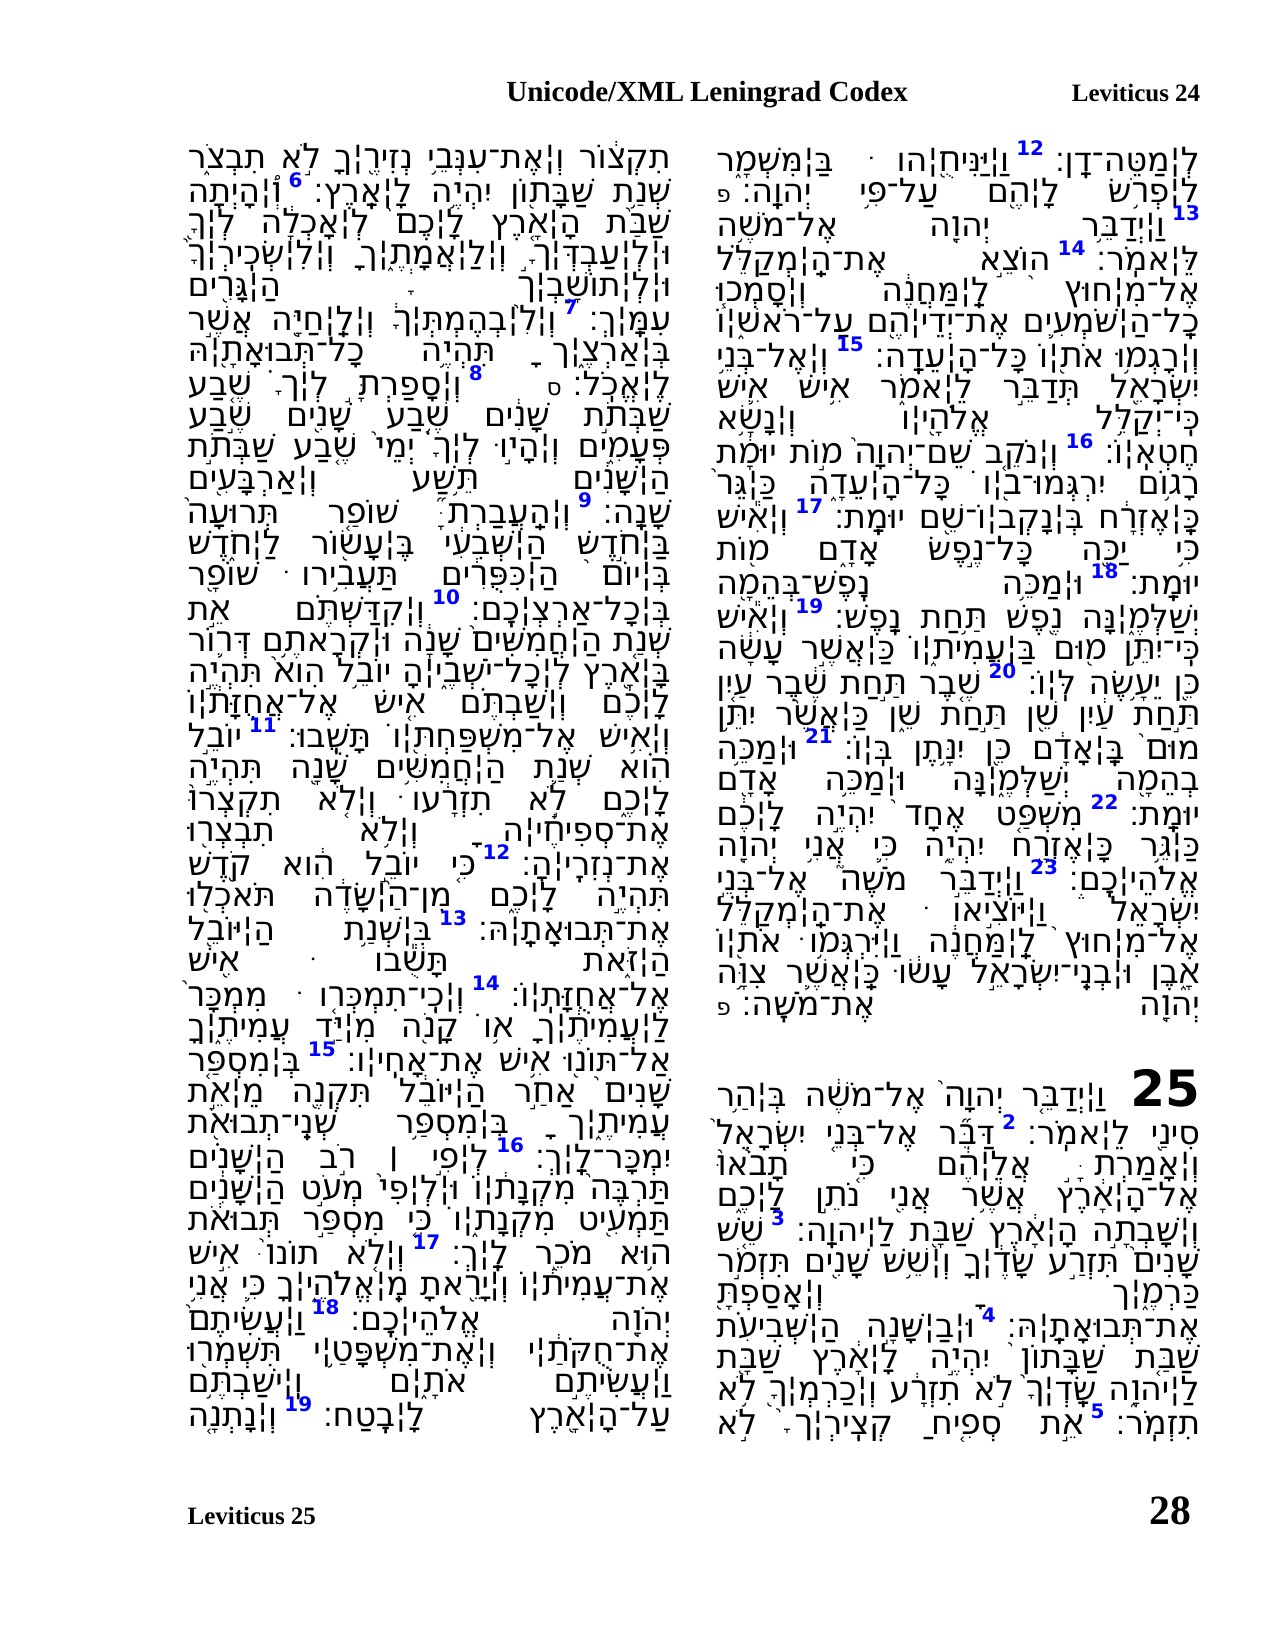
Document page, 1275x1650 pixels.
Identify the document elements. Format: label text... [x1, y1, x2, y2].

text 24 וַ¦יְדַבֵּ֥ר יְהוָ֖ה אֶל־מֹשֶׁ֥ה לֵּ¦אמֹֽר׃ 2 צַ֞ו אֶת־בְּנֵ֣י יִשְׂרָאֵ֗ל וְ¦יִקְח֨וּ אֵלֶ֜י¦ךָ שֶׁ֣מֶן זַ֥יִת זָ֛ךְ כָּתִ֖ית לַ¦מָּא֑וֹר לְ¦הַעֲלֹ֥ת נֵ֖ר תָּמִֽיד׃ 3 מִ¦חוּץ֩ לְ¦פָרֹ֨כֶת הָ¦עֵדֻ֜ת בְּ¦אֹ֣הֶל מוֹעֵ֗ד יַעֲרֹךְ֩ אֹת֨¦וֹ אַהֲרֹ֜ן מֵ¦עֶ֧רֶב עַד־בֹּ֛קֶר לִ¦פְנֵ֥י יְהוָ֖ה תָּמִ֑יד חֻקַּ֥ת עוֹלָ֖ם לְ¦דֹרֹֽתֵי¦כֶֽם׃ 4 עַ֚ל הַ¦מְּנֹרָ֣ה הַ¦טְּהֹרָ֔ה יַעֲרֹ֖ךְ אֶת־הַ¦נֵּר֑וֹת לִ¦פְנֵ֥י יְהוָ֖ה תָּמִֽיד׃ פ 5 וְ¦לָקַחְתָּ֣ סֹ֔לֶת וְ¦אָפִיתָ֣ אֹתָ֔¦הּ שְׁתֵּ֥ים עֶשְׂרֵ֖ה חַלּ֑וֹת שְׁנֵי֙ עֶשְׂרֹנִ֔ים יִהְיֶ֖ה הַֽ¦חַלָּ֥ה הָ¦אֶחָֽת׃ 6 וְ¦שַׂמְתָּ֥ אוֹתָ֛¦ם שְׁתַּ֥יִם מַֽעֲרָכ֖וֹת שֵׁ֣שׁ הַֽ¦מַּעֲרָ֑כֶת עַ֛ל הַ¦שֻּׁלְחָ֥ן הַ¦טָּהֹ֖ר לִ¦פְנֵ֥י יְהוָֽה׃ 7 וְ¦נָתַתָּ֥ עַל־הַֽ¦מַּעֲרֶ֖כֶת לְבֹנָ֣ה זַכָּ֑ה וְ¦הָיְתָ֤ה לַ¦לֶּ֙חֶם֙ לְ¦אַזְכָּרָ֔ה אִשֶּׁ֖ה לַֽ¦יהוָֽה׃ 8 בְּ¦י֨וֹם הַ¦שַּׁבָּ֜ת בְּ¦י֣וֹם הַ¦שַּׁבָּ֗ת יַֽעַרְכֶ֛¦נּוּ לִ¦פְנֵ֥י יְהוָ֖ה תָּמִ֑יד מֵ¦אֵ֥ת בְּנֵֽי־יִשְׂרָאֵ֖ל בְּרִ֥ית עוֹלָֽם׃ 9 וְ¦הָֽיְתָה֙ לְ¦אַהֲרֹ֣ן וּ¦לְ¦בָנָ֔י¦ו וַ¦אֲכָלֻ֖¦הוּ בְּ¦מָק֣וֹם קָדֹ֑שׁ כִּ֡י קֹדֶשׁ֩ קָֽדָשִׁ֨ים ה֥וּא ל֛¦וֹ מֵ¦אִשֵּׁ֥י יְהוָ֖ה חָק־עוֹלָֽם׃ ס 10 וַ¦יֵּצֵא֙ בֶּן־אִשָּׁ֣ה יִשְׂרְאֵלִ֔ית וְ¦הוּא֙ בֶּן־אִ֣ישׁ מִצְרִ֔י בְּ¦ת֖וֹךְ בְּנֵ֣י יִשְׂרָאֵ֑ל וַ¦יִּנָּצוּ֙ בַּֽ¦מַּחֲנֶ֔ה בֶּ֚ן הַ¦יִּשְׂרְאֵלִ֔ית וְ¦אִ֖ישׁ הַ¦יִּשְׂרְאֵלִֽי׃ 11 וַ֠¦יִּקֹּב בֶּן־הָֽ¦אִשָּׁ֨ה הַ¦יִּשְׂרְאֵלִ֤ית אֶת־הַ¦שֵּׁם֙ וַ¦יְקַלֵּ֔ל וַ¦יָּבִ֥יאוּ אֹת֖¦וֹ אֶל־מֹשֶׁ֑ה וְ¦שֵׁ֥ם אִמּ֛¦וֹ שְׁלֹמִ֥ית בַּת־דִּבְרִ֖י לְ¦מַטֵּה־דָֽן׃ 12 וַ¦יַּנִּיחֻ֖¦הוּ בַּ¦מִּשְׁמָ֑ר לִ¦פְרֹ֥שׁ לָ¦הֶ֖ם עַל־פִּ֥י יְהוָֽה׃ פ 13 וַ¦יְדַבֵּ֥ר יְהוָ֖ה אֶל־מֹשֶׁ֥ה לֵּ¦אמֹֽר׃ 14 הוֹצֵ֣א אֶת־הַֽ¦מְקַלֵּ֗ל אֶל־מִ¦חוּץ֙ לַֽ¦מַּחֲנֶ֔ה וְ¦סָמְכ֧וּ כָֽל־הַ¦שֹּׁמְעִ֛ים אֶת־יְדֵי¦הֶ֖ם עַל־רֹאשׁ֑¦וֹ וְ¦רָגְמ֥וּ אֹת֖¦וֹ כָּל־הָ¦עֵדָֽה׃ 15 וְ¦אֶל־בְּנֵ֥י יִשְׂרָאֵ֖ל תְּדַבֵּ֣ר לֵ¦אמֹ֑ר אִ֥ישׁ אִ֛ישׁ כִּֽי־יְקַלֵּ֥ל אֱלֹהָ֖י¦ו וְ¦נָשָׂ֥א חֶטְאֽ¦וֹ׃ 16 וְ¦נֹקֵ֤ב שֵׁם־יְהוָה֙ מ֣וֹת יוּמָ֔ת רָג֥וֹם יִרְגְּמוּ־ב֖¦וֹ כָּל־הָ¦עֵדָ֑ה כַּ¦גֵּר֙ כָּֽ¦אֶזְרָ֔ח בְּ¦נָקְב¦וֹ־שֵׁ֖ם יוּמָֽת׃ 17 וְ¦אִ֕ישׁ כִּ֥י יַכֶּ֖ה כָּל־נֶ֣פֶשׁ אָדָ֑ם מ֖וֹת יוּמָֽת׃ 18 וּ¦מַכֵּ֥ה נֶֽפֶשׁ־בְּהֵמָ֖ה יְשַׁלְּמֶ֑¦נָּה נֶ֖פֶשׁ תַּ֥חַת נָֽפֶשׁ׃ 19 וְ¦אִ֕ישׁ כִּֽי־יִתֵּ֥ן מ֖וּם בַּ¦עֲמִית֑¦וֹ כַּ¦אֲשֶׁ֣ר עָשָׂ֔ה כֵּ֖ן יֵעָ֥שֶׂה לּֽ¦וֹ׃ 20 שֶׁ֚בֶר תַּ֣חַת שֶׁ֔בֶר עַ֚יִן תַּ֣חַת עַ֔יִן שֵׁ֖ן תַּ֣חַת שֵׁ֑ן כַּ¦אֲשֶׁ֨ר יִתֵּ֥ן מוּם֙ בָּֽ¦אָדָ֔ם כֵּ֖ן יִנָּ֥תֶן בּֽ¦וֹ׃ 21 וּ¦מַכֵּ֥ה בְהֵמָ֖ה יְשַׁלְּמֶ֑¦נָּה וּ¦מַכֵּ֥ה אָדָ֖ם יוּמָֽת׃ 22 מִשְׁפַּ֤ט אֶחָד֙ יִהְיֶ֣ה לָ¦כֶ֔ם כַּ¦גֵּ֥ר כָּ¦אֶזְרָ֖ח יִהְיֶ֑ה כִּ֛י אֲנִ֥י יְהוָ֖ה אֱלֹהֵי¦כֶֽם׃ 23 וַ¦יְדַבֵּ֣ר מֹשֶׁה֮ אֶל־בְּנֵ֣י יִשְׂרָאֵל֒ וַ¦יּוֹצִ֣יאוּ אֶת־הַֽ¦מְקַלֵּ֗ל אֶל־מִ¦חוּץ֙ לַֽ¦מַּחֲנֶ֔ה וַ¦יִּרְגְּמ֥וּ אֹת֖¦וֹ אָ֑בֶן וּ¦בְנֵֽי־יִשְׂרָאֵ֣ל עָשׂ֔וּ כַּֽ¦אֲשֶׁ֛ר צִוָּ֥ה יְהוָ֖ה אֶת־מֹשֶֽׁה׃ פ [716, 137, 1200, 1045]
text 25 וַ¦יְדַבֵּ֤ר יְהוָה֙ אֶל־מֹשֶׁ֔ה בְּ¦הַ֥ר סִינַ֖י לֵ¦אמֹֽר׃ 2 דַּבֵּ֞ר אֶל־בְּנֵ֤י יִשְׂרָאֵל֙ וְ¦אָמַרְתָּ֣ אֲלֵ¦הֶ֔ם כִּ֤י תָבֹ֙אוּ֙ אֶל־הָ¦אָ֔רֶץ אֲשֶׁ֥ר אֲנִ֖י נֹתֵ֣ן לָ¦כֶ֑ם וְ¦שָׁבְתָ֣ה הָ¦אָ֔רֶץ שַׁבָּ֖ת לַ¦יהוָֽה׃ 3 שֵׁ֤שׁ שָׁנִים֙ תִּזְרַ֣ע שָׂדֶ֔¦ךָ וְ¦שֵׁ֥שׁ שָׁנִ֖ים תִּזְמֹ֣ר כַּרְמֶ֑¦ךָ וְ¦אָסַפְתָּ֖ אֶת־תְּבוּאָתָֽ¦הּ׃ 4 וּ¦בַ¦שָּׁנָ֣ה הַ¦שְּׁבִיעִ֗ת שַׁבַּ֤ת שַׁבָּתוֹן֙ יִהְיֶ֣ה לָ¦אָ֔רֶץ שַׁבָּ֖ת לַ¦יהוָ֑ה שָֽׂדְ¦ךָ֙ לֹ֣א תִזְרָ֔ע וְ¦כַרְמְ¦ךָ֖ לֹ֥א תִזְמֹֽר׃ 5 אֵ֣ת סְפִ֤יחַ קְצִֽירְ¦ךָ֙ לֹ֣א תִקְצ֔וֹר וְ¦אֶת־עִנְּבֵ֥י נְזִירֶ֖¦ךָ לֹ֣א תִבְצֹ֑ר שְׁנַ֥ת שַׁבָּת֖וֹן יִהְיֶ֥ה לָ¦אָֽרֶץ׃ 6 וְ֠¦הָיְתָה שַׁבַּ֨ת הָ¦אָ֤רֶץ לָ¦כֶם֙ לְ¦אָכְלָ֔ה לְ¦ךָ֖ וּ¦לְ¦עַבְדְּ¦ךָ֣ וְ¦לַ¦אֲמָתֶ֑¦ךָ וְ¦לִ¦שְׂכִֽירְ¦ךָ֙ וּ¦לְ¦תוֹשָׁ֣בְ¦ךָ֔ הַ¦גָּרִ֖ים עִמָּֽ¦ךְ׃ 7 וְ¦לִ֨¦בְהֶמְתְּ¦ךָ֔ וְ¦לַֽ¦חַיָּ֖ה אֲשֶׁ֣ר בְּ¦אַרְצֶ֑¦ךָ תִּהְיֶ֥ה כָל־תְּבוּאָתָ֖¦הּ לֶ¦אֱכֹֽל׃ ס 8 וְ¦סָפַרְתָּ֣ לְ¦ךָ֗ שֶׁ֚בַע שַׁבְּתֹ֣ת שָׁנִ֔ים שֶׁ֥בַע שָׁנִ֖ים שֶׁ֣בַע פְּעָמִ֑ים וְ¦הָי֣וּ לְ¦ךָ֗ יְמֵי֙ שֶׁ֚בַע שַׁבְּתֹ֣ת הַ¦שָּׁנִ֔ים תֵּ֥שַׁע וְ¦אַרְבָּעִ֖ים שָׁנָֽה׃ 9 וְ¦הַֽעֲבַרְתָּ֞ שׁוֹפַ֤ר תְּרוּעָה֙ בַּ¦חֹ֣דֶשׁ הַ¦שְּׁבִעִ֔י בֶּ¦עָשׂ֖וֹר לַ¦חֹ֑דֶשׁ בְּ¦יוֹם֙ הַ¦כִּפֻּרִ֔ים תַּעֲבִ֥ירוּ שׁוֹפָ֖ר בְּ¦כָל־אַרְצְ¦כֶֽם׃ 10 וְ¦קִדַּשְׁתֶּ֗ם אֵ֣ת שְׁנַ֤ת הַ¦חֲמִשִּׁים֙ שָׁנָ֔ה וּ¦קְרָאתֶ֥ם דְּר֛וֹר בָּ¦אָ֖רֶץ לְ¦כָל־יֹשְׁבֶ֑י¦הָ יוֹבֵ֥ל הִוא֙ תִּהְיֶ֣ה לָ¦כֶ֔ם וְ¦שַׁבְתֶּ֗ם אִ֚ישׁ אֶל־אֲחֻזָּת֔¦וֹ וְ¦אִ֥ישׁ אֶל־מִשְׁפַּחְתּ֖¦וֹ תָּשֻֽׁבוּ׃ 11 יוֹבֵ֣ל הִ֗וא שְׁנַ֛ת הַ¦חֲמִשִּׁ֥ים שָׁנָ֖ה תִּהְיֶ֣ה לָ¦כֶ֑ם לֹ֣א תִזְרָ֔עוּ וְ¦לֹ֤א תִקְצְרוּ֙ אֶת־סְפִיחֶ֔י¦הָ וְ¦לֹ֥א תִבְצְר֖וּ אֶת־נְזִרֶֽי¦הָ׃ 12 כִּ֚י יוֹבֵ֣ל הִ֔וא קֹ֖דֶשׁ תִּהְיֶ֣ה לָ¦כֶ֑ם מִן־הַ֨¦שָּׂדֶ֔ה תֹּאכְל֖וּ אֶת־תְּבוּאָתָֽ¦הּ׃ 13 בִּ¦שְׁנַ֥ת הַ¦יּוֹבֵ֖ל הַ¦זֹּ֑את תָּשֻׁ֕בוּ אִ֖ישׁ אֶל־אֲחֻזָּתֽ¦וֹ׃ 14 וְ¦כִֽי־תִמְכְּר֤וּ מִמְכָּר֙ לַ¦עֲמִיתֶ֔¦ךָ א֥וֹ קָנֹ֖ה מִ¦יַּ֣ד עֲמִיתֶ֑¦ךָ אַל־תּוֹנ֖וּ אִ֥ישׁ אֶת־אָחִֽי¦ו׃ 15 בְּ¦מִסְפַּ֤ר שָׁנִים֙ אַחַ֣ר הַ¦יּוֹבֵ֔ל תִּקְנֶ֖ה מֵ¦אֵ֣ת עֲמִיתֶ֑¦ךָ בְּ¦מִסְפַּ֥ר שְׁנֵֽי־תְבוּאֹ֖ת יִמְכָּר־לָֽ¦ךְ׃ 16 לְ¦פִ֣י ׀ רֹ֣ב הַ¦שָּׁנִ֗ים תַּרְבֶּה֙ מִקְנָת֔¦וֹ וּ¦לְ¦פִי֙ מְעֹ֣ט הַ¦שָּׁנִ֔ים תַּמְעִ֖יט מִקְנָת֑¦וֹ כִּ֚י מִסְפַּ֣ר תְּבוּאֹ֔ת ה֥וּא מֹכֵ֖ר לָֽ¦ךְ׃ 17 וְ¦לֹ֤א תוֹנוּ֙ אִ֣ישׁ אֶת־עֲמִית֔¦וֹ וְ¦יָרֵ֖אתָ מֵֽ¦אֱלֹהֶ֑י¦ךָ כִּ֛י אֲנִ֥י יְהֹוָ֖ה אֱלֹהֵי¦כֶֽם׃ 18 וַ¦עֲשִׂיתֶם֙ אֶת־חֻקֹּתַ֔¦י וְ¦אֶת־מִשְׁפָּטַ֥¦י תִּשְׁמְר֖וּ וַ¦עֲשִׂיתֶ֣ם אֹתָ֑¦ם וִֽ¦ישַׁבְתֶּ֥ם עַל־הָ¦אָ֖רֶץ לָ¦בֶֽטַח׃ 19 וְ¦נָתְנָ֤ה הָ¦אָ֙רֶץ֙ פִּרְיָ֔¦הּ וַ¦אֲכַלְתֶּ֖ם לָ¦שֹׂ֑בַע וִֽ¦ישַׁבְתֶּ֥ם לָ¦בֶ֖טַח עָלֶֽי¦הָ׃ 20 וְ¦כִ֣י תֹאמְר֔וּ מַה־נֹּאכַ֤֖ל בַּ¦שָּׁנָ֣ה הַ¦שְּׁבִיעִ֑ת הֵ֚ן לֹ֣א נִזְרָ֔ע וְ¦לֹ֥א נֶאֱסֹ֖ף אֶת־תְּבוּאָתֵֽ¦נוּ׃ 21 וְ¦צִוִּ֤יתִי אֶת־בִּרְכָתִ¦י֙ לָ¦כֶ֔ם בַּ¦שָּׁנָ֖ה הַ¦שִּׁשִּׁ֑ית וְ¦עָשָׂת֙ אֶת־הַ¦תְּבוּאָ֔ה לִ¦שְׁלֹ֖שׁ הַ¦שָּׁנִֽים׃ 22 וּ¦זְרַעְתֶּ֗ם אֵ֚ת הַ¦שָּׁנָ֣ה הַ¦שְּׁמִינִ֔ת וַ¦אֲכַלְתֶּ֖ם מִן־הַ¦תְּבוּאָ֣ה יָשָׁ֑ן עַ֣ד ׀ הַ¦שָּׁנָ֣ה הַ¦תְּשִׁיעִ֗ת עַד־בּוֹא֙ תְּב֣וּאָתָ֔¦הּ תֹּאכְל֖וּ יָשָֽׁן׃ 23 וְ¦הָ¦אָ֗רֶץ לֹ֤א תִמָּכֵר֙ לִ¦צְמִתֻ֔ת כִּי־לִ֖¦י הָ¦אָ֑רֶץ כִּֽי־גֵרִ֧ים וְ¦תוֹשָׁבִ֛ים אַתֶּ֖ם עִמָּדִֽ¦י׃ 24 וּ¦בְ¦כֹ֖ל אֶ֣רֶץ אֲחֻזַּתְ¦כֶ֑ם גְּאֻלָּ֖ה תִּתְּנ֥וּ לָ¦אָֽרֶץ׃ ס 25 כִּֽי־יָמ֣וּךְ אָחִ֔י¦ךָ וּ¦מָכַ֖ר מֵ¦אֲחֻזָּת֑¦וֹ וּ¦בָ֤א גֹֽאֲל¦וֹ֙ הַ¦קָּרֹ֣ב אֵלָ֔י¦ו וְ¦גָאַ֕ל אֵ֖ת מִמְכַּ֥ר אָחִֽי¦ו׃ 26 וְ¦אִ֕ישׁ כִּ֛י לֹ֥א יִֽהְיֶה־לּ֖¦וֹ גֹּאֵ֑ל וְ¦הִשִּׂ֣יגָה יָד֔¦וֹ וּ¦מָצָ֖א כְּ¦דֵ֥י גְאֻלָּתֽ¦וֹ׃ 27 וְ¦חִשַּׁב֙ אֶת־שְׁנֵ֣י מִמְכָּר֔¦וֹ וְ¦הֵשִׁיב֙ אֶת־הָ֣¦עֹדֵ֔ף לָ¦אִ֖ישׁ אֲשֶׁ֣ר מָֽכַר־ל֑¦וֹ וְ¦שָׁ֖ב לַ¦אֲחֻזָּתֽ¦וֹ׃ 28 וְ¦אִ֨ם לֹֽא־מָֽצְאָ֜ה יָד֗¦וֹ דֵּי֮ הָשִׁ֣יב ל¦וֹ֒ וְ¦הָיָ֣ה מִמְכָּר֗¦וֹ בְּ¦יַד֙ הַ¦קֹּנֶ֣ה אֹת֔¦וֹ עַ֖ד שְׁנַ֣ת הַ¦יּוֹבֵ֑ל וְ¦יָצָא֙ בַּ¦יֹּבֵ֔ל וְ¦שָׁ֖ב לַ¦אֲחֻזָּתֽ¦וֹ׃ 29 וְ¦אִ֗ישׁ כִּֽי־יִמְכֹּ֤ר בֵּית־מוֹשַׁב֙ עִ֣יר חוֹמָ֔ה וְ¦הָיְתָה֙ גְּאֻלָּת֔¦וֹ עַד־תֹּ֖ם שְׁנַ֣ת מִמְכָּר֑¦וֹ יָמִ֖ים תִּהְיֶ֥ה גְאֻלָּתֽ¦וֹ׃ 30 וְ¦אִ֣ם לֹֽא־יִגָּאֵ֗ל עַד־מְלֹ֣את ל¦וֹ֮ שָׁנָ֣ה תְמִימָה֒ וְ֠¦קָם הַ¦בַּ֨יִת אֲשֶׁר־בָּ¦עִ֜יר אֲשֶׁר־לא ל֣¦וֹ חֹמָ֗ה לַ¦צְּמִיתֻ֛ת לַ¦קֹּנֶ֥ה אֹת֖¦וֹ לְ¦דֹרֹתָ֑י¦ו לֹ֥א יֵצֵ֖א בַּ¦יֹּבֵֽל׃ 31 וּ¦בָתֵּ֣י הַ¦חֲצֵרִ֗ים אֲשֶׁ֨ר אֵין־לָ¦הֶ֤ם חֹמָה֙ סָבִ֔יב עַל־שְׂדֵ֥ה הָ¦אָ֖רֶץ יֵחָשֵׁ֑ב גְּאֻלָּה֙ תִּהְיֶה־לּ֔¦וֹ וּ¦בַ¦יֹּבֵ֖ל יֵצֵֽא׃ 32 וְ¦עָרֵי֙ הַ¦לְוִיִּ֔ם בָּתֵּ֖י עָרֵ֣י אֲחֻזָּתָ֑¦ם גְּאֻלַּ֥ת עוֹלָ֖ם תִּהְיֶ֥ה לַ¦לְוִיִּֽם׃ 33 וַ¦אֲשֶׁ֤ר יִגְאַל֙ מִן־הַ¦לְוִיִּ֔ם וְ¦יָצָ֧א מִמְכַּר־בַּ֛יִת וְ¦עִ֥יר אֲחֻזָּת֖¦וֹ בַּ¦יֹּבֵ֑ל כִּ֣י בָתֵּ֞י עָרֵ֣י הַ¦לְוִיִּ֗ם הִ֚וא אֲחֻזָּתָ֔¦ם בְּ¦ת֖וֹךְ בְּנֵ֥י יִשְׂרָאֵֽל׃ 34 וּֽ¦שְׂדֵ֛ה מִגְרַ֥שׁ עָרֵי¦הֶ֖ם לֹ֣א יִמָּכֵ֑ר כִּֽי־אֲחֻזַּ֥ת עוֹלָ֛ם ה֖וּא לָ¦הֶֽם׃ ס 35 וְ¦כִֽי־יָמ֣וּךְ אָחִ֔י¦ךָ וּ¦מָ֥טָה יָד֖¦וֹ עִמָּ֑¦ךְ וְ¦הֶֽחֱזַ֣קְתָּ בּ֔¦וֹ גֵּ֧ר וְ¦תוֹשָׁ֛ב וָ¦חַ֖י עִמָּֽ¦ךְ׃ 36 אַל־תִּקַּ֤ח מֵֽ¦אִתּ¦וֹ֙ נֶ֣שֶׁךְ וְ¦תַרְבִּ֔ית וְ¦יָרֵ֖אתָ מֵֽ¦אֱלֹהֶ֑י¦ךָ וְ¦חֵ֥י אָחִ֖י¦ךָ עִמָּֽ¦ךְ׃ 37 אֶ֨ת־כַּסְפְּ¦ךָ֔ לֹֽא־תִתֵּ֥ן ל֖¦וֹ בְּ¦נֶ֑שֶׁךְ וּ¦בְ¦מַרְבִּ֖ית לֹא־תִתֵּ֥ן אָכְלֶֽ¦ךָ׃ 38 אֲנִ֗י יְהוָה֙ אֱלֹ֣הֵי¦כֶ֔ם אֲשֶׁר־הוֹצֵ֥אתִי אֶתְ¦כֶ֖ם מֵ¦אֶ֣רֶץ מִצְרָ֑יִם לָ¦תֵ֤ת לָ¦כֶם֙ אֶת־אֶ֣רֶץ כְּנַ֔עַן לִ¦הְי֥וֹת לָ¦כֶ֖ם לֵ¦אלֹהִֽים׃ ס 39 וְ¦כִֽי־יָמ֥וּךְ אָחִ֛י¦ךָ עִמָּ֖¦ךְ וְ¦נִמְכַּר־לָ֑¦ךְ לֹא־תַעֲבֹ֥ד בּ֖¦וֹ עֲבֹ֥דַת עָֽבֶד׃ 40 כְּ¦שָׂכִ֥יר כְּ¦תוֹשָׁ֖ב יִהְיֶ֣ה עִמָּ֑¦ךְ עַד־שְׁנַ֥ת הַ¦יֹּבֵ֖ל יַעֲבֹ֥ד עִמָּֽ¦ךְ׃ 41 וְ¦יָצָא֙ מֵֽ¦עִמָּ֔¦ךְ ה֖וּא וּ¦בָנָ֣י¦ו עִמּ֑¦וֹ וְ¦שָׁב֙ אֶל־מִשְׁפַּחְתּ֔¦וֹ וְ¦אֶל־אֲחֻזַּ֥ת אֲבֹתָ֖י¦ו יָשֽׁוּב׃ 42 כִּֽי־עֲבָדַ֣¦י הֵ֔ם אֲשֶׁר־הוֹצֵ֥אתִי אֹתָ֖¦ם מֵ¦אֶ֣רֶץ מִצְרָ֑יִם לֹ֥א יִמָּכְר֖וּ מִמְכֶּ֥רֶת עָֽבֶד׃ 43 לֹא־תִרְדֶּ֥ה ב֖¦וֹ בְּ¦פָ֑רֶךְ וְ¦יָרֵ֖אתָ מֵ¦אֱלֹהֶֽי¦ךָ׃ 44 וְ¦עַבְדְּ¦ךָ֥ וַ¦אֲמָתְ¦ךָ֖ אֲשֶׁ֣ר יִהְיוּ־לָ֑¦ךְ מֵ¦אֵ֣ת הַ¦גּוֹיִ֗ם אֲשֶׁר֙ סְבִיבֹ֣תֵי¦כֶ֔ם מֵ¦הֶ֥ם תִּקְנ֖וּ עֶ֥בֶד וְ¦אָמָֽה׃ 45 וְ֠¦גַם מִ¦בְּנֵ֨י הַ¦תּוֹשָׁבִ֜ים הַ¦גָּרִ֤ים עִמָּ¦כֶם֙ מֵ¦הֶ֣ם תִּקְנ֔וּ וּ¦מִ¦מִּשְׁפַּחְתָּ¦ם֙ אֲשֶׁ֣ר עִמָּ¦כֶ֔ם אֲשֶׁ֥ר הוֹלִ֖ידוּ בְּ¦אַרְצְ¦כֶ֑ם וְ¦הָי֥וּ לָ¦כֶ֖ם לַֽ¦אֲחֻזָּֽה׃ 46 וְ¦הִתְנַחֲלְתֶּ֨ם אֹתָ֜¦ם לִ¦בְנֵי¦כֶ֤ם אַחֲרֵי¦כֶם֙ לָ¦רֶ֣שֶׁת אֲחֻזָּ֔ה לְ¦עֹלָ֖ם בָּ¦הֶ֣ם תַּעֲבֹ֑דוּ וּ¦בְ¦אַ֨חֵי¦כֶ֤ם בְּנֵֽי־יִשְׂרָאֵל֙ אִ֣ישׁ בְּ¦אָחִ֔י¦ו לֹא־תִרְדֶּ֥ה ב֖¦וֹ בְּ¦פָֽרֶךְ׃ ס 47 וְ¦כִ֣י תַשִּׂ֗יג יַ֣ד גֵּ֤ר וְ¦תוֹשָׁב֙ עִמָּ֔¦ךְ וּ¦מָ֥ךְ אָחִ֖י¦ךָ עִמּ֑¦וֹ וְ¦נִמְכַּ֗ר לְ¦גֵ֤ר תּוֹשָׁב֙ עִמָּ֔¦ךְ א֥וֹ לְ¦עֵ֖קֶר מִשְׁפַּ֥חַת גֵּֽר׃ 48 אַחֲרֵ֣י נִמְכַּ֔ר גְּאֻלָּ֖ה תִּהְיֶה־לּ֑¦וֹ אֶחָ֥ד מֵ¦אֶחָ֖י¦ו יִגְאָלֶֽ¦נּוּ׃ 49 אוֹ־דֹד֞¦וֹ א֤וֹ בֶן־דֹּד¦וֹ֙ יִגְאָלֶ֔¦נּוּ אֽוֹ־מִ¦שְּׁאֵ֧ר בְּשָׂר֛¦וֹ מִ¦מִּשְׁפַּחְתּ֖¦וֹ יִגְאָלֶ֑¦נּוּ אֽוֹ־הִשִּׂ֥יגָה יָד֖¦וֹ וְ¦נִגְאָֽל׃ 50 וְ¦חִשַּׁב֙ עִם־קֹנֵ֔¦הוּ מִ¦שְּׁנַת֙ הִמָּ֣כְר¦וֹ ל֔¦וֹ עַ֖ד שְׁנַ֣ת הַ¦יֹּבֵ֑ל וְ¦הָיָ֞ה כֶּ֤סֶף מִמְכָּר¦וֹ֙ בְּ¦מִסְפַּ֣ר שָׁנִ֔ים כִּ¦ימֵ֥י שָׂכִ֖יר יִהְיֶ֥ה עִמּֽ¦וֹ׃ 51 אִם־ע֥וֹד רַבּ֖וֹת בַּ¦שָּׁנִ֑ים לְ¦פִי¦הֶן֙ יָשִׁ֣יב גְּאֻלָּת֔¦וֹ מִ¦כֶּ֖סֶף מִקְנָתֽ¦וֹ׃ 52 וְ¦אִם־מְעַ֞ט נִשְׁאַ֧ר בַּ¦שָּׁנִ֛ים עַד־שְׁנַ֥ת הַ¦יֹּבֵ֖ל וְ¦חִשַּׁב־ל֑¦וֹ כְּ¦פִ֣י שָׁנָ֔י¦ו יָשִׁ֖יב אֶת־גְּאֻלָּתֽ¦וֹ׃ 53 כִּ¦שְׂכִ֥יר שָׁנָ֛ה בְּ¦שָׁנָ֖ה יִהְיֶ֣ה עִמּ֑¦וֹ לֹֽא־יִרְדֶּ֥¦נּֽוּ בְּ¦פֶ֖רֶךְ לְ¦עֵינֶֽי¦ךָ׃ 54 וְ¦אִם־לֹ֥א יִגָּאֵ֖ל בְּ¦אֵ֑לֶּה וְ¦יָצָא֙ בִּ¦שְׁנַ֣ת הַ¦יֹּבֵ֔ל ה֖וּא וּ¦בָנָ֥י¦ו עִמּֽ¦וֹ׃ 55 כִּֽי־לִ֤¦י בְנֵֽי־יִשְׂרָאֵל֙ עֲבָדִ֔ים עֲבָדַ֣¦י הֵ֔ם אֲשֶׁר־הוֹצֵ֥אתִי אוֹתָ֖¦ם מֵ¦אֶ֣רֶץ מִצְרָ֑יִם אֲנִ֖י יְהוָ֥ה אֱלֹהֵי¦כֶֽם׃ [187, 137, 671, 1434]
text 25 וַ¦יְדַבֵּ֤ר יְהוָה֙ אֶל־מֹשֶׁ֔ה בְּ¦הַ֥ר סִינַ֖י לֵ¦אמֹֽר׃ 2 דַּבֵּ֞ר אֶל־בְּנֵ֤י יִשְׂרָאֵל֙ וְ¦אָמַרְתָּ֣ אֲלֵ¦הֶ֔ם כִּ֤י תָבֹ֙אוּ֙ אֶל־הָ¦אָ֔רֶץ אֲשֶׁ֥ר אֲנִ֖י נֹתֵ֣ן לָ¦כֶ֑ם וְ¦שָׁבְתָ֣ה הָ¦אָ֔רֶץ שַׁבָּ֖ת לַ¦יהוָֽה׃ 3 שֵׁ֤שׁ שָׁנִים֙ תִּזְרַ֣ע שָׂדֶ֔¦ךָ וְ¦שֵׁ֥שׁ שָׁנִ֖ים תִּזְמֹ֣ר כַּרְמֶ֑¦ךָ וְ¦אָסַפְתָּ֖ אֶת־תְּבוּאָתָֽ¦הּ׃ 4 וּ¦בַ¦שָּׁנָ֣ה הַ¦שְּׁבִיעִ֗ת שַׁבַּ֤ת שַׁבָּתוֹן֙ יִהְיֶ֣ה לָ¦אָ֔רֶץ שַׁבָּ֖ת לַ¦יהוָ֑ה שָֽׂדְ¦ךָ֙ לֹ֣א תִזְרָ֔ע וְ¦כַרְמְ¦ךָ֖ לֹ֥א תִזְמֹֽר׃ 5 אֵ֣ת סְפִ֤יחַ קְצִֽירְ¦ךָ֙ לֹ֣א תִקְצ֔וֹר וְ¦אֶת־עִנְּבֵ֥י נְזִירֶ֖¦ךָ לֹ֣א תִבְצֹ֑ר שְׁנַ֥ת שַׁבָּת֖וֹן יִהְיֶ֥ה לָ¦אָֽרֶץ׃ 6 וְ֠¦הָיְתָה שַׁבַּ֨ת הָ¦אָ֤רֶץ לָ¦כֶם֙ לְ¦אָכְלָ֔ה לְ¦ךָ֖ וּ¦לְ¦עַבְדְּ¦ךָ֣ וְ¦לַ¦אֲמָתֶ֑¦ךָ וְ¦לִ¦שְׂכִֽירְ¦ךָ֙ וּ¦לְ¦תוֹשָׁ֣בְ¦ךָ֔ הַ¦גָּרִ֖ים עִמָּֽ¦ךְ׃ 7 וְ¦לִ֨¦בְהֶמְתְּ¦ךָ֔ וְ¦לַֽ¦חַיָּ֖ה אֲשֶׁ֣ר בְּ¦אַרְצֶ֑¦ךָ תִּהְיֶ֥ה כָל־תְּבוּאָתָ֖¦הּ לֶ¦אֱכֹֽל׃ ס 8 וְ¦סָפַרְתָּ֣ לְ¦ךָ֗ שֶׁ֚בַע שַׁבְּתֹ֣ת שָׁנִ֔ים שֶׁ֥בַע שָׁנִ֖ים שֶׁ֣בַע פְּעָמִ֑ים וְ¦הָי֣וּ לְ¦ךָ֗ יְמֵי֙ שֶׁ֚בַע שַׁבְּתֹ֣ת הַ¦שָּׁנִ֔ים תֵּ֥שַׁע וְ¦אַרְבָּעִ֖ים שָׁנָֽה׃ 9 וְ¦הַֽעֲבַרְתָּ֞ שׁוֹפַ֤ר תְּרוּעָה֙ בַּ¦חֹ֣דֶשׁ הַ¦שְּׁבִעִ֔י בֶּ¦עָשׂ֖וֹר לַ¦חֹ֑דֶשׁ בְּ¦יוֹם֙ הַ¦כִּפֻּרִ֔ים תַּעֲבִ֥ירוּ שׁוֹפָ֖ר בְּ¦כָל־אַרְצְ¦כֶֽם׃ 10 וְ¦קִדַּשְׁתֶּ֗ם אֵ֣ת שְׁנַ֤ת הַ¦חֲמִשִּׁים֙ שָׁנָ֔ה וּ¦קְרָאתֶ֥ם דְּר֛וֹר בָּ¦אָ֖רֶץ לְ¦כָל־יֹשְׁבֶ֑י¦הָ יוֹבֵ֥ל הִוא֙ תִּהְיֶ֣ה לָ¦כֶ֔ם וְ¦שַׁבְתֶּ֗ם אִ֚ישׁ אֶל־אֲחֻזָּת֔¦וֹ וְ¦אִ֥ישׁ אֶל־מִשְׁפַּחְתּ֖¦וֹ תָּשֻֽׁבוּ׃ 11 יוֹבֵ֣ל הִ֗וא שְׁנַ֛ת הַ¦חֲמִשִּׁ֥ים שָׁנָ֖ה תִּהְיֶ֣ה לָ¦כֶ֑ם לֹ֣א תִזְרָ֔עוּ וְ¦לֹ֤א תִקְצְרוּ֙ אֶת־סְפִיחֶ֔י¦הָ וְ¦לֹ֥א תִבְצְר֖וּ אֶת־נְזִרֶֽי¦הָ׃ 12 כִּ֚י יוֹבֵ֣ל הִ֔וא קֹ֖דֶשׁ תִּהְיֶ֣ה לָ¦כֶ֑ם מִן־הַ֨¦שָּׂדֶ֔ה תֹּאכְל֖וּ אֶת־תְּבוּאָתָֽ¦הּ׃ 13 בִּ¦שְׁנַ֥ת הַ¦יּוֹבֵ֖ל הַ¦זֹּ֑את תָּשֻׁ֕בוּ אִ֖ישׁ אֶל־אֲחֻזָּתֽ¦וֹ׃ 14 וְ¦כִֽי־תִמְכְּר֤וּ מִמְכָּר֙ לַ¦עֲמִיתֶ֔¦ךָ א֥וֹ קָנֹ֖ה מִ¦יַּ֣ד עֲמִיתֶ֑¦ךָ אַל־תּוֹנ֖וּ אִ֥ישׁ אֶת־אָחִֽי¦ו׃ 15 בְּ¦מִסְפַּ֤ר שָׁנִים֙ אַחַ֣ר הַ¦יּוֹבֵ֔ל תִּקְנֶ֖ה מֵ¦אֵ֣ת עֲמִיתֶ֑¦ךָ בְּ¦מִסְפַּ֥ר שְׁנֵֽי־תְבוּאֹ֖ת יִמְכָּר־לָֽ¦ךְ׃ 16 לְ¦פִ֣י ׀ רֹ֣ב הַ¦שָּׁנִ֗ים תַּרְבֶּה֙ מִקְנָת֔¦וֹ וּ¦לְ¦פִי֙ מְעֹ֣ט הַ¦שָּׁנִ֔ים תַּמְעִ֖יט מִקְנָת֑¦וֹ כִּ֚י מִסְפַּ֣ר תְּבוּאֹ֔ת ה֥וּא מֹכֵ֖ר לָֽ¦ךְ׃ 17 וְ¦לֹ֤א תוֹנוּ֙ אִ֣ישׁ אֶת־עֲמִית֔¦וֹ וְ¦יָרֵ֖אתָ מֵֽ¦אֱלֹהֶ֑י¦ךָ כִּ֛י אֲנִ֥י יְהֹוָ֖ה אֱלֹהֵי¦כֶֽם׃ 18 וַ¦עֲשִׂיתֶם֙ אֶת־חֻקֹּתַ֔¦י וְ¦אֶת־מִשְׁפָּטַ֥¦י תִּשְׁמְר֖וּ וַ¦עֲשִׂיתֶ֣ם אֹתָ֑¦ם וִֽ¦ישַׁבְתֶּ֥ם עַל־הָ¦אָ֖רֶץ לָ¦בֶֽטַח׃ 19 וְ¦נָתְנָ֤ה הָ¦אָ֙רֶץ֙ פִּרְיָ֔¦הּ וַ¦אֲכַלְתֶּ֖ם לָ¦שֹׂ֑בַע וִֽ¦ישַׁבְתֶּ֥ם לָ¦בֶ֖טַח עָלֶֽי¦הָ׃ 20 וְ¦כִ֣י תֹאמְר֔וּ מַה־נֹּאכַ֤֖ל בַּ¦שָּׁנָ֣ה הַ¦שְּׁבִיעִ֑ת הֵ֚ן לֹ֣א נִזְרָ֔ע וְ¦לֹ֥א נֶאֱסֹ֖ף אֶת־תְּבוּאָתֵֽ¦נוּ׃ 21 וְ¦צִוִּ֤יתִי אֶת־בִּרְכָתִ¦י֙ לָ¦כֶ֔ם בַּ¦שָּׁנָ֖ה הַ¦שִּׁשִּׁ֑ית וְ¦עָשָׂת֙ אֶת־הַ¦תְּבוּאָ֔ה לִ¦שְׁלֹ֖שׁ הַ¦שָּׁנִֽים׃ 22 וּ¦זְרַעְתֶּ֗ם אֵ֚ת הַ¦שָּׁנָ֣ה הַ¦שְּׁמִינִ֔ת וַ¦אֲכַלְתֶּ֖ם מִן־הַ¦תְּבוּאָ֣ה יָשָׁ֑ן עַ֣ד ׀ הַ¦שָּׁנָ֣ה הַ¦תְּשִׁיעִ֗ת עַד־בּוֹא֙ תְּב֣וּאָתָ֔¦הּ תֹּאכְל֖וּ יָשָֽׁן׃ 23 וְ¦הָ¦אָ֗רֶץ לֹ֤א תִמָּכֵר֙ לִ¦צְמִתֻ֔ת כִּי־לִ֖¦י הָ¦אָ֑רֶץ כִּֽי־גֵרִ֧ים וְ¦תוֹשָׁבִ֛ים אַתֶּ֖ם עִמָּדִֽ¦י׃ 24 וּ¦בְ¦כֹ֖ל אֶ֣רֶץ אֲחֻזַּתְ¦כֶ֑ם גְּאֻלָּ֖ה תִּתְּנ֥וּ לָ¦אָֽרֶץ׃ ס 25 כִּֽי־יָמ֣וּךְ אָחִ֔י¦ךָ וּ¦מָכַ֖ר מֵ¦אֲחֻזָּת֑¦וֹ וּ¦בָ֤א גֹֽאֲל¦וֹ֙ הַ¦קָּרֹ֣ב אֵלָ֔י¦ו וְ¦גָאַ֕ל אֵ֖ת מִמְכַּ֥ר אָחִֽי¦ו׃ 26 וְ¦אִ֕ישׁ כִּ֛י לֹ֥א יִֽהְיֶה־לּ֖¦וֹ גֹּאֵ֑ל וְ¦הִשִּׂ֣יגָה יָד֔¦וֹ וּ¦מָצָ֖א כְּ¦דֵ֥י גְאֻלָּתֽ¦וֹ׃ 27 וְ¦חִשַּׁב֙ אֶת־שְׁנֵ֣י מִמְכָּר֔¦וֹ וְ¦הֵשִׁיב֙ אֶת־הָ֣¦עֹדֵ֔ף לָ¦אִ֖ישׁ אֲשֶׁ֣ר מָֽכַר־ל֑¦וֹ וְ¦שָׁ֖ב לַ¦אֲחֻזָּתֽ¦וֹ׃ 28 וְ¦אִ֨ם לֹֽא־מָֽצְאָ֜ה יָד֗¦וֹ דֵּי֮ הָשִׁ֣יב ל¦וֹ֒ וְ¦הָיָ֣ה מִמְכָּר֗¦וֹ בְּ¦יַד֙ הַ¦קֹּנֶ֣ה אֹת֔¦וֹ עַ֖ד שְׁנַ֣ת הַ¦יּוֹבֵ֑ל וְ¦יָצָא֙ בַּ¦יֹּבֵ֔ל וְ¦שָׁ֖ב לַ¦אֲחֻזָּתֽ¦וֹ׃ 29 וְ¦אִ֗ישׁ כִּֽי־יִמְכֹּ֤ר בֵּית־מוֹשַׁב֙ עִ֣יר חוֹמָ֔ה וְ¦הָיְתָה֙ גְּאֻלָּת֔¦וֹ עַד־תֹּ֖ם שְׁנַ֣ת מִמְכָּר֑¦וֹ יָמִ֖ים תִּהְיֶ֥ה גְאֻלָּתֽ¦וֹ׃ 30 וְ¦אִ֣ם לֹֽא־יִגָּאֵ֗ל עַד־מְלֹ֣את ל¦וֹ֮ שָׁנָ֣ה תְמִימָה֒ וְ֠¦קָם הַ¦בַּ֨יִת אֲשֶׁר־בָּ¦עִ֜יר אֲשֶׁר־לא ל֣¦וֹ חֹמָ֗ה לַ¦צְּמִיתֻ֛ת לַ¦קֹּנֶ֥ה אֹת֖¦וֹ לְ¦דֹרֹתָ֑י¦ו לֹ֥א יֵצֵ֖א בַּ¦יֹּבֵֽל׃ 31 וּ¦בָתֵּ֣י הַ¦חֲצֵרִ֗ים אֲשֶׁ֨ר אֵין־לָ¦הֶ֤ם חֹמָה֙ סָבִ֔יב עַל־שְׂדֵ֥ה הָ¦אָ֖רֶץ יֵחָשֵׁ֑ב גְּאֻלָּה֙ תִּהְיֶה־לּ֔¦וֹ וּ¦בַ¦יֹּבֵ֖ל יֵצֵֽא׃ 32 וְ¦עָרֵי֙ הַ¦לְוִיִּ֔ם בָּתֵּ֖י עָרֵ֣י אֲחֻזָּתָ֑¦ם גְּאֻלַּ֥ת עוֹלָ֖ם תִּהְיֶ֥ה לַ¦לְוִיִּֽם׃ 33 וַ¦אֲשֶׁ֤ר יִגְאַל֙ מִן־הַ¦לְוִיִּ֔ם וְ¦יָצָ֧א מִמְכַּר־בַּ֛יִת וְ¦עִ֥יר אֲחֻזָּת֖¦וֹ בַּ¦יֹּבֵ֑ל כִּ֣י בָתֵּ֞י עָרֵ֣י הַ¦לְוִיִּ֗ם הִ֚וא אֲחֻזָּתָ֔¦ם בְּ¦ת֖וֹךְ בְּנֵ֥י יִשְׂרָאֵֽל׃ 34 וּֽ¦שְׂדֵ֛ה מִגְרַ֥שׁ עָרֵי¦הֶ֖ם לֹ֣א יִמָּכֵ֑ר כִּֽי־אֲחֻזַּ֥ת עוֹלָ֛ם ה֖וּא לָ¦הֶֽם׃ ס 35 וְ¦כִֽי־יָמ֣וּךְ אָחִ֔י¦ךָ וּ¦מָ֥טָה יָד֖¦וֹ עִמָּ֑¦ךְ וְ¦הֶֽחֱזַ֣קְתָּ בּ֔¦וֹ גֵּ֧ר וְ¦תוֹשָׁ֛ב וָ¦חַ֖י עִמָּֽ¦ךְ׃ 36 אַל־תִּקַּ֤ח מֵֽ¦אִתּ¦וֹ֙ נֶ֣שֶׁךְ וְ¦תַרְבִּ֔ית וְ¦יָרֵ֖אתָ מֵֽ¦אֱלֹהֶ֑י¦ךָ וְ¦חֵ֥י אָחִ֖י¦ךָ עִמָּֽ¦ךְ׃ 37 אֶ֨ת־כַּסְפְּ¦ךָ֔ לֹֽא־תִתֵּ֥ן ל֖¦וֹ בְּ¦נֶ֑שֶׁךְ וּ¦בְ¦מַרְבִּ֖ית לֹא־תִתֵּ֥ן אָכְלֶֽ¦ךָ׃ 38 אֲנִ֗י יְהוָה֙ אֱלֹ֣הֵי¦כֶ֔ם אֲשֶׁר־הוֹצֵ֥אתִי אֶתְ¦כֶ֖ם מֵ¦אֶ֣רֶץ מִצְרָ֑יִם לָ¦תֵ֤ת לָ¦כֶם֙ אֶת־אֶ֣רֶץ כְּנַ֔עַן לִ¦הְי֥וֹת לָ¦כֶ֖ם לֵ¦אלֹהִֽים׃ ס 39 וְ¦כִֽי־יָמ֥וּךְ אָחִ֛י¦ךָ עִמָּ֖¦ךְ וְ¦נִמְכַּר־לָ֑¦ךְ לֹא־תַעֲבֹ֥ד בּ֖¦וֹ עֲבֹ֥דַת עָֽבֶד׃ 40 כְּ¦שָׂכִ֥יר כְּ¦תוֹשָׁ֖ב יִהְיֶ֣ה עִמָּ֑¦ךְ עַד־שְׁנַ֥ת הַ¦יֹּבֵ֖ל יַעֲבֹ֥ד עִמָּֽ¦ךְ׃ 41 וְ¦יָצָא֙ מֵֽ¦עִמָּ֔¦ךְ ה֖וּא וּ¦בָנָ֣י¦ו עִמּ֑¦וֹ וְ¦שָׁב֙ אֶל־מִשְׁפַּחְתּ֔¦וֹ וְ¦אֶל־אֲחֻזַּ֥ת אֲבֹתָ֖י¦ו יָשֽׁוּב׃ 42 כִּֽי־עֲבָדַ֣¦י הֵ֔ם אֲשֶׁר־הוֹצֵ֥אתִי אֹתָ֖¦ם מֵ¦אֶ֣רֶץ מִצְרָ֑יִם לֹ֥א יִמָּכְר֖וּ מִמְכֶּ֥רֶת עָֽבֶד׃ 43 לֹא־תִרְדֶּ֥ה ב֖¦וֹ בְּ¦פָ֑רֶךְ וְ¦יָרֵ֖אתָ מֵ¦אֱלֹהֶֽי¦ךָ׃ 44 וְ¦עַבְדְּ¦ךָ֥ וַ¦אֲמָתְ¦ךָ֖ אֲשֶׁ֣ר יִהְיוּ־לָ֑¦ךְ מֵ¦אֵ֣ת הַ¦גּוֹיִ֗ם אֲשֶׁר֙ סְבִיבֹ֣תֵי¦כֶ֔ם מֵ¦הֶ֥ם תִּקְנ֖וּ עֶ֥בֶד וְ¦אָמָֽה׃ 45 וְ֠¦גַם מִ¦בְּנֵ֨י הַ¦תּוֹשָׁבִ֜ים הַ¦גָּרִ֤ים עִמָּ¦כֶם֙ מֵ¦הֶ֣ם תִּקְנ֔וּ וּ¦מִ¦מִּשְׁפַּחְתָּ¦ם֙ אֲשֶׁ֣ר עִמָּ¦כֶ֔ם אֲשֶׁ֥ר הוֹלִ֖ידוּ בְּ¦אַרְצְ¦כֶ֑ם וְ¦הָי֥וּ לָ¦כֶ֖ם לַֽ¦אֲחֻזָּֽה׃ 46 וְ¦הִתְנַחֲלְתֶּ֨ם אֹתָ֜¦ם לִ¦בְנֵי¦כֶ֤ם אַחֲרֵי¦כֶם֙ לָ¦רֶ֣שֶׁת אֲחֻזָּ֔ה לְ¦עֹלָ֖ם בָּ¦הֶ֣ם תַּעֲבֹ֑דוּ וּ¦בְ¦אַ֨חֵי¦כֶ֤ם בְּנֵֽי־יִשְׂרָאֵל֙ אִ֣ישׁ בְּ¦אָחִ֔י¦ו לֹא־תִרְדֶּ֥ה ב֖¦וֹ בְּ¦פָֽרֶךְ׃ ס 47 וְ¦כִ֣י תַשִּׂ֗יג יַ֣ד גֵּ֤ר וְ¦תוֹשָׁב֙ עִמָּ֔¦ךְ וּ¦מָ֥ךְ אָחִ֖י¦ךָ עִמּ֑¦וֹ וְ¦נִמְכַּ֗ר לְ¦גֵ֤ר תּוֹשָׁב֙ עִמָּ֔¦ךְ א֥וֹ לְ¦עֵ֖קֶר מִשְׁפַּ֥חַת גֵּֽר׃ 48 אַחֲרֵ֣י נִמְכַּ֔ר גְּאֻלָּ֖ה תִּהְיֶה־לּ֑¦וֹ אֶחָ֥ד מֵ¦אֶחָ֖י¦ו יִגְאָלֶֽ¦נּוּ׃ 49 אוֹ־דֹד֞¦וֹ א֤וֹ בֶן־דֹּד¦וֹ֙ יִגְאָלֶ֔¦נּוּ אֽוֹ־מִ¦שְּׁאֵ֧ר בְּשָׂר֛¦וֹ מִ¦מִּשְׁפַּחְתּ֖¦וֹ יִגְאָלֶ֑¦נּוּ אֽוֹ־הִשִּׂ֥יגָה יָד֖¦וֹ וְ¦נִגְאָֽל׃ 50 וְ¦חִשַּׁב֙ עִם־קֹנֵ֔¦הוּ מִ¦שְּׁנַת֙ הִמָּ֣כְר¦וֹ ל֔¦וֹ עַ֖ד שְׁנַ֣ת הַ¦יֹּבֵ֑ל וְ¦הָיָ֞ה כֶּ֤סֶף מִמְכָּר¦וֹ֙ בְּ¦מִסְפַּ֣ר שָׁנִ֔ים כִּ¦ימֵ֥י שָׂכִ֖יר יִהְיֶ֥ה עִמּֽ¦וֹ׃ 51 אִם־ע֥וֹד רַבּ֖וֹת בַּ¦שָּׁנִ֑ים לְ¦פִי¦הֶן֙ יָשִׁ֣יב גְּאֻלָּת֔¦וֹ מִ¦כֶּ֖סֶף מִקְנָתֽ¦וֹ׃ 52 וְ¦אִם־מְעַ֞ט נִשְׁאַ֧ר בַּ¦שָּׁנִ֛ים עַד־שְׁנַ֥ת הַ¦יֹּבֵ֖ל וְ¦חִשַּׁב־ל֑¦וֹ כְּ¦פִ֣י שָׁנָ֔י¦ו יָשִׁ֖יב אֶת־גְּאֻלָּתֽ¦וֹ׃ 53 כִּ¦שְׂכִ֥יר שָׁנָ֛ה בְּ¦שָׁנָ֖ה יִהְיֶ֣ה עִמּ֑¦וֹ לֹֽא־יִרְדֶּ֥¦נּֽוּ בְּ¦פֶ֖רֶךְ לְ¦עֵינֶֽי¦ךָ׃ 54 וְ¦אִם־לֹ֥א יִגָּאֵ֖ל בְּ¦אֵ֑לֶּה וְ¦יָצָא֙ בִּ¦שְׁנַ֣ת הַ¦יֹּבֵ֔ל ה֖וּא וּ¦בָנָ֥י¦ו עִמּֽ¦וֹ׃ 55 כִּֽי־לִ֤¦י בְנֵֽי־יִשְׂרָאֵל֙ עֲבָדִ֔ים עֲבָדַ֣¦י הֵ֔ם אֲשֶׁר־הוֹצֵ֥אתִי אוֹתָ֖¦ם מֵ¦אֶ֣רֶץ מִצְרָ֑יִם אֲנִ֖י יְהוָ֥ה אֱלֹהֵי¦כֶֽם׃ [716, 1060, 1200, 1442]
